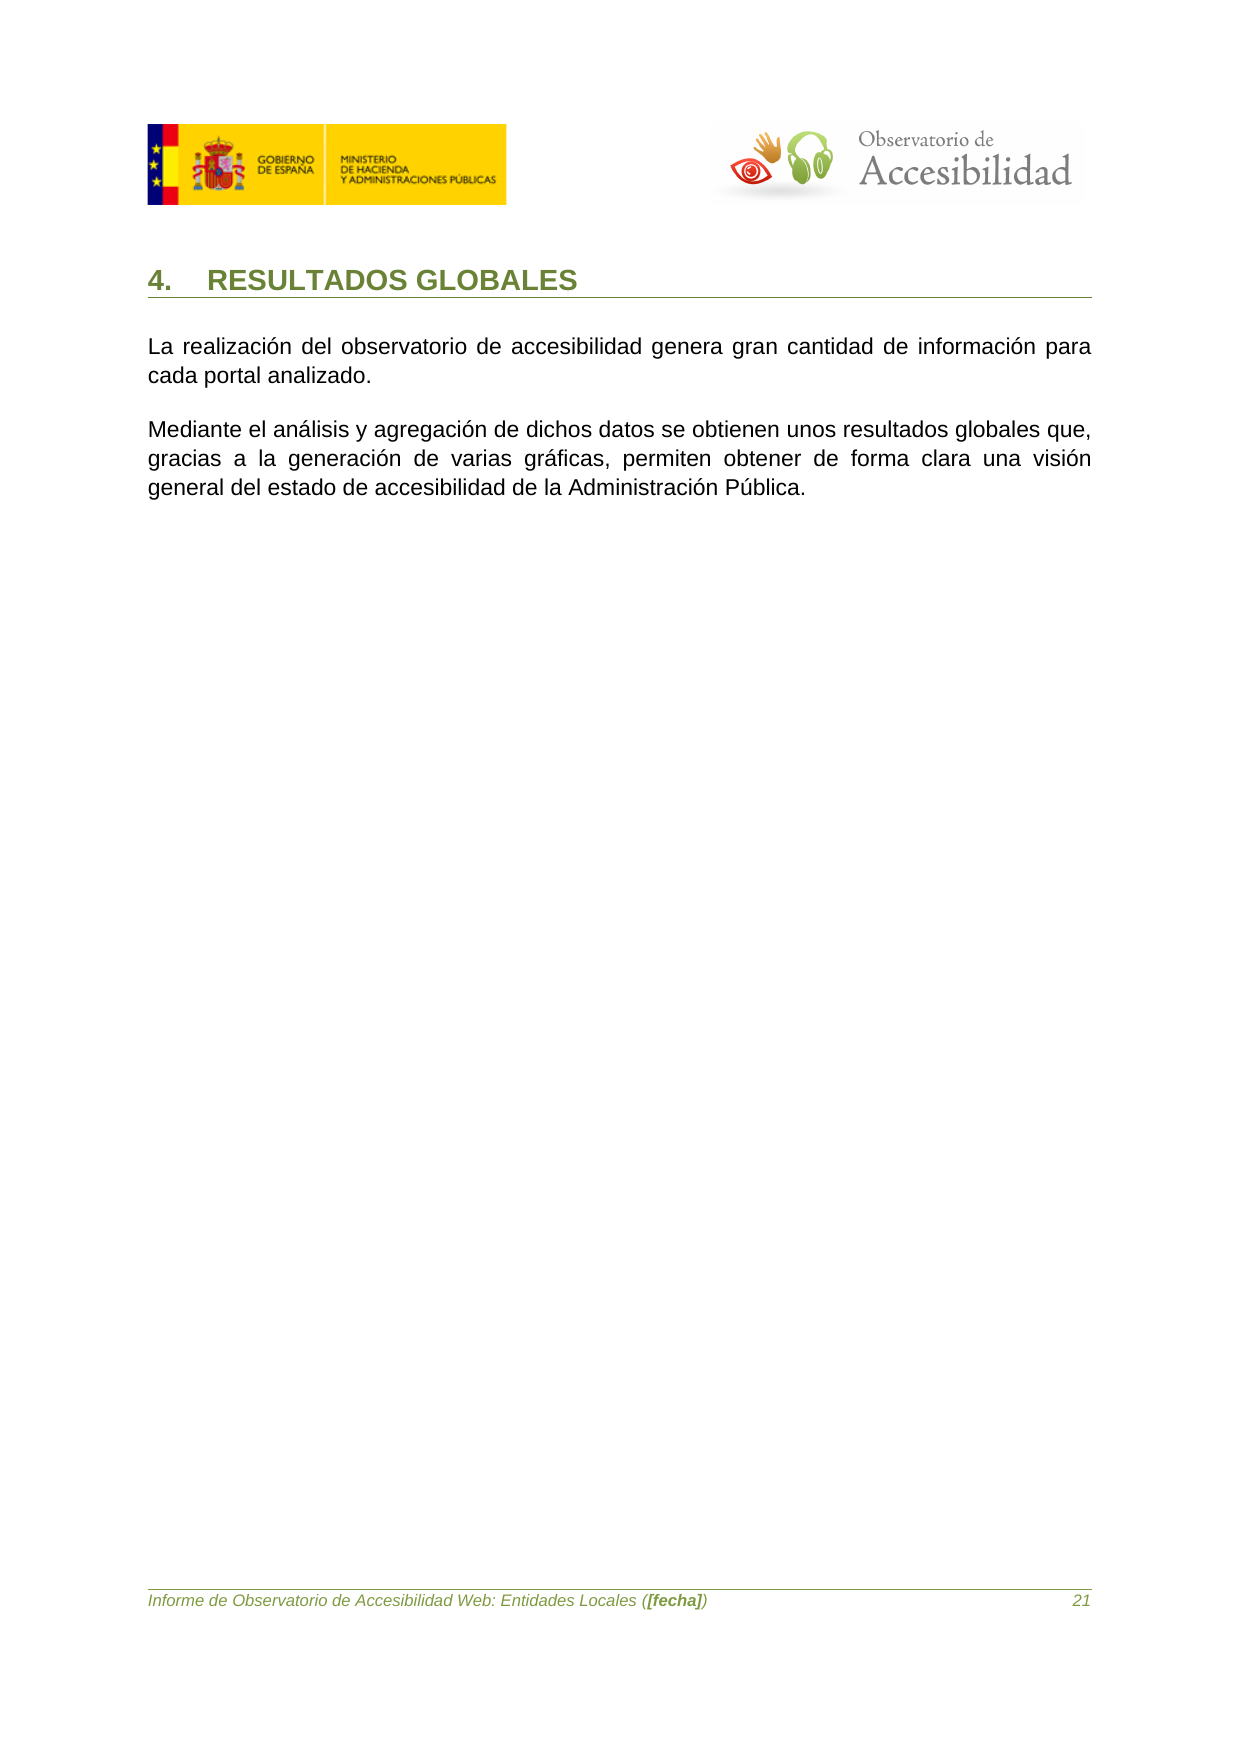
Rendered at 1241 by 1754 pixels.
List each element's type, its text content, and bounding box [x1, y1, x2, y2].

list Resultados Globales [148, 263, 1092, 297]
picture [147, 124, 507, 205]
picture [710, 122, 1086, 205]
text La realización del observatorio de accesibilidad genera gran cantidad de información para cada portal analizado. [148, 333, 1092, 388]
text Mediante el análisis y agregación de dichos datos se obtienen unos resultados globales que, gracias a la generación de varias gráficas, permiten obtener de forma clara una visión general del estado de accesibilidad de la Administración Pública. [148, 416, 1092, 500]
